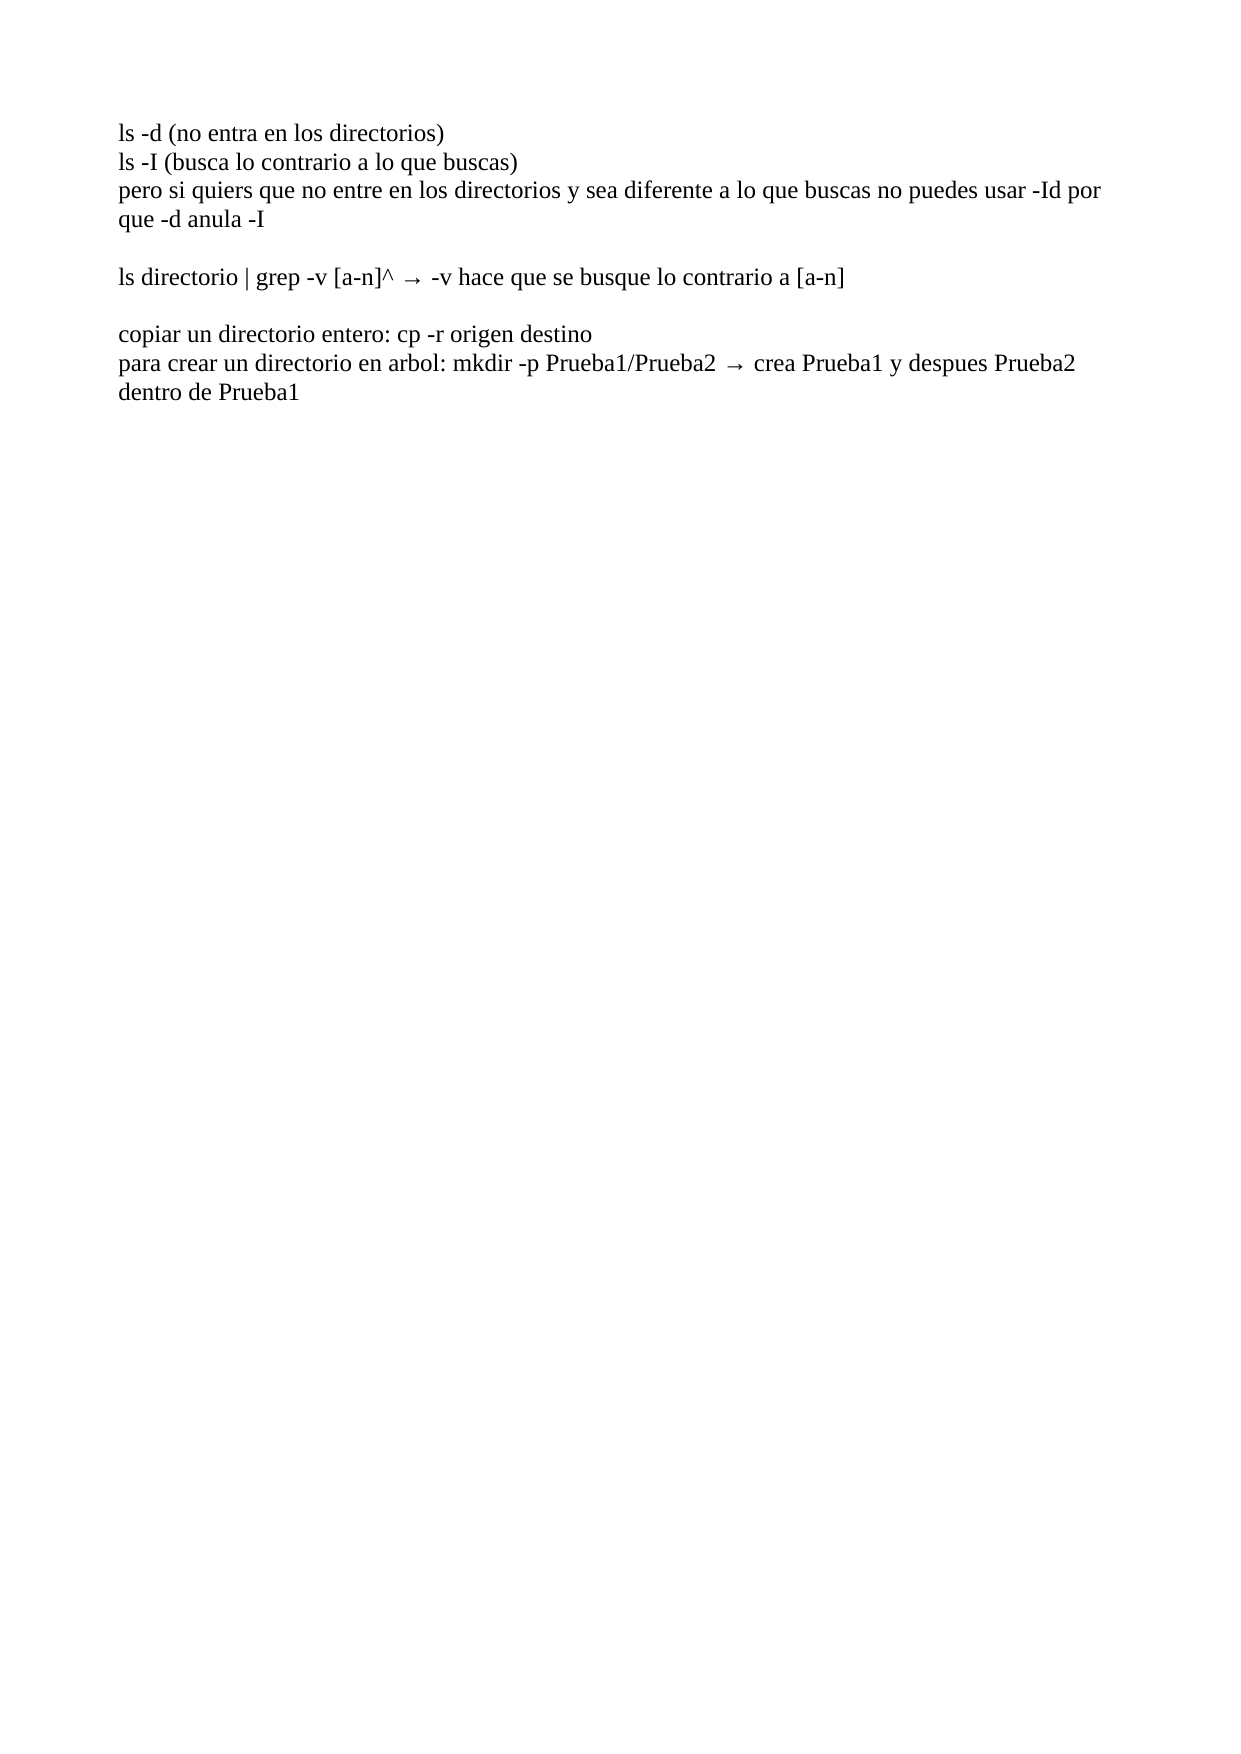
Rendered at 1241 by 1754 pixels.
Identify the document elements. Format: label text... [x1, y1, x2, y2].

text para crear un directorio en arbol: mkdir -p Prueba1/Prueba2 → crea Prueba1 y despues Prueba2 dentro de Prueba1 [118, 348, 1122, 406]
text pero si quiers que no entre en los directorios y sea diferente a lo que buscas no puedes usar -Id por que -d anula -I [118, 176, 1122, 233]
text ls -I (busca lo contrario a lo que buscas) [118, 147, 1122, 176]
text copiar un directorio entero: cp -r origen destino [118, 319, 1122, 348]
text ls -d (no entra en los directorios) [118, 118, 1122, 147]
text ls directorio | grep -v [a-n]^ → -v hace que se busque lo contrario a [a-n] [118, 262, 1122, 291]
